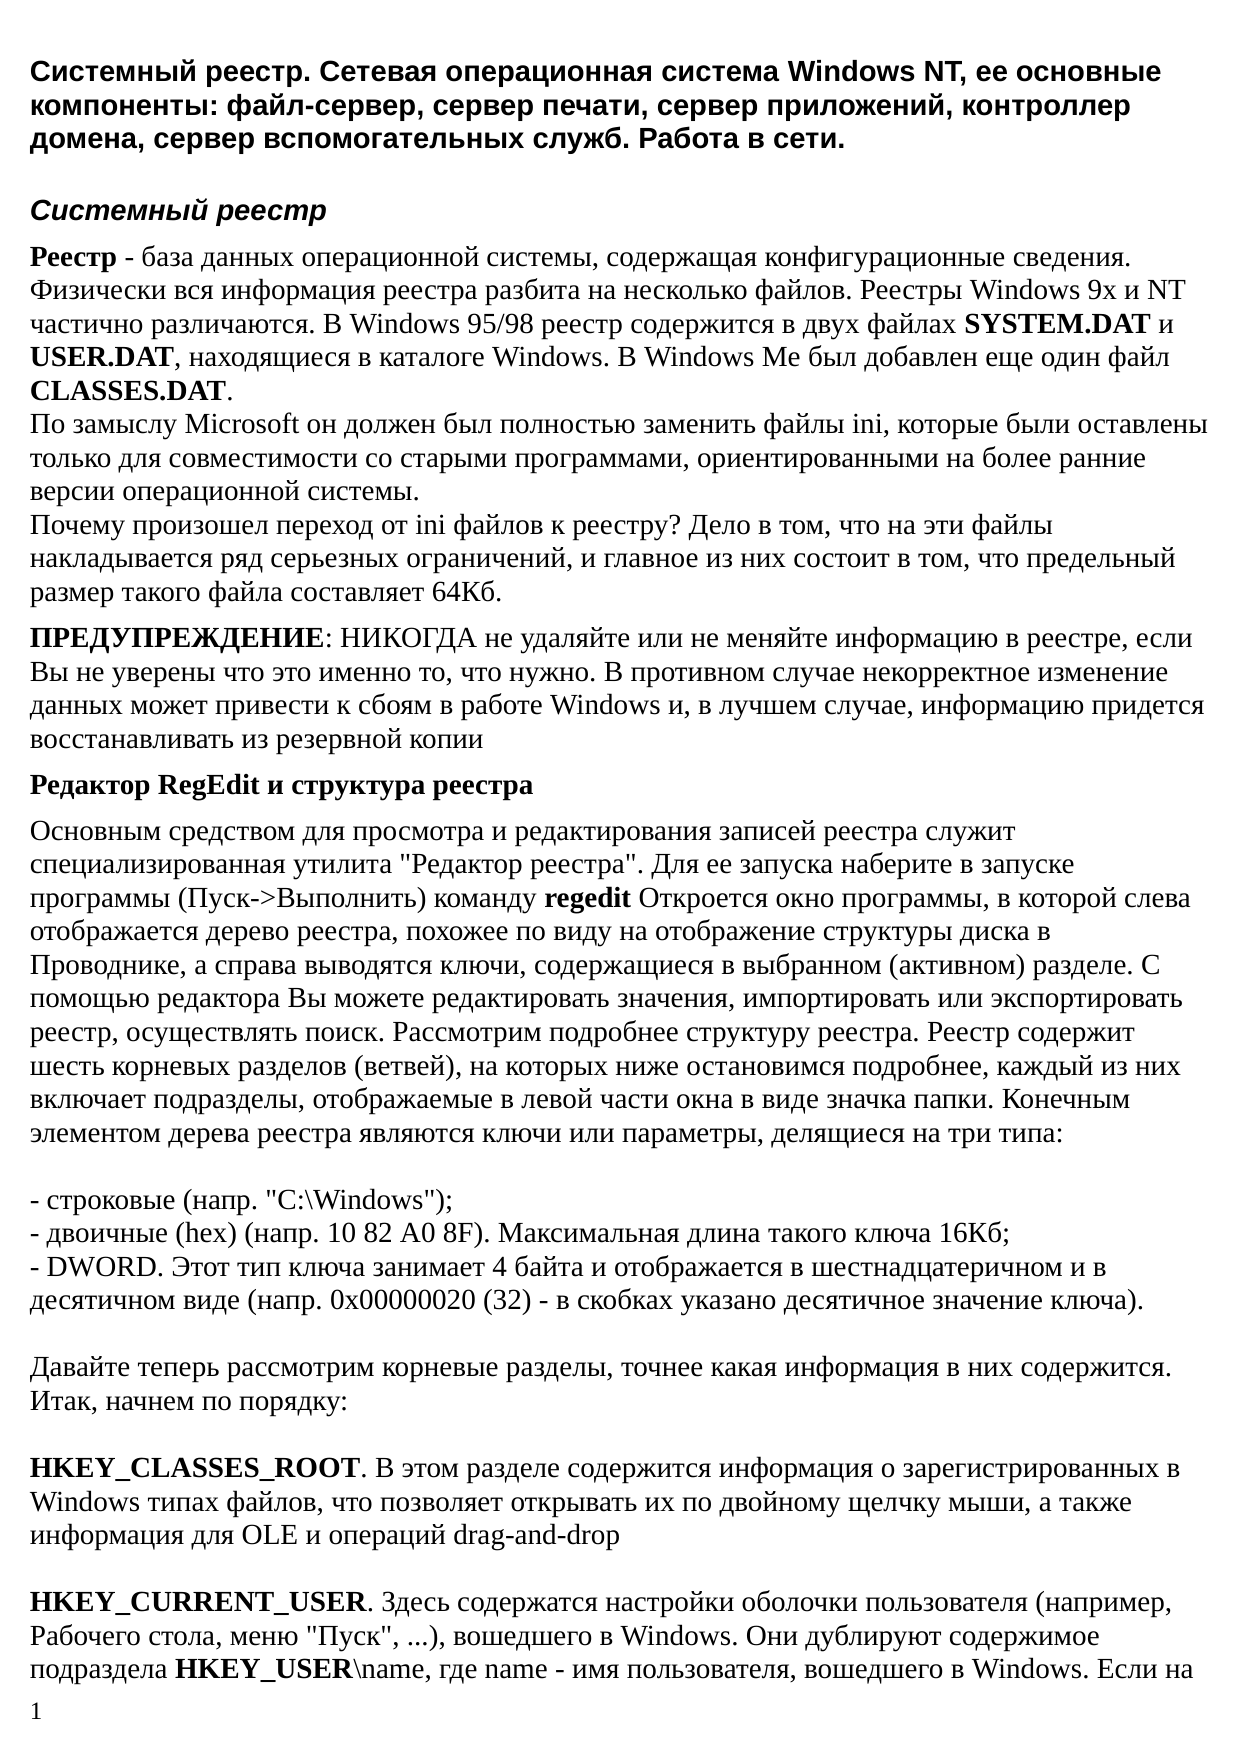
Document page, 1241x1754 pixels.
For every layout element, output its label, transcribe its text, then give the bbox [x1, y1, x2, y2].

subtitle Системный реестр [29, 193, 1211, 226]
text ПРЕДУПРЕЖДЕНИЕ: НИКОГДА не удаляйте или не меняйте информацию в реестре, если Вы не уверены что это именно то, что нужно. В противном случае некорректное изменение данных может привести к сбоям в работе Windows и, в лучшем случае, информацию придется восстанавливать из резервной копии [29, 620, 1211, 754]
text Редактор RegEdit и структура реестра [29, 767, 1211, 800]
text Основным средством для просмотра и редактирования записей реестра служит специализированная утилита "Редактор реестра". Для ее запуска наберите в запуске программы (Пуск->Выполнить) команду regedit Откроется окно программы, в которой слева отображается дерево реестра, похожее по виду на отображение структуры диска в Проводнике, а справа выводятся ключи, содержащиеся в выбранном (активном) разделе. С помощью редактора Вы можете редактировать значения, импортировать или экспортировать реестр, осуществлять поиск. Рассмотрим подробнее структуру реестра. Реестр содержит шесть корневых разделов (ветвей), на которых ниже остановимся подробнее, каждый из них включает подразделы, отображаемые в левой части окна в виде значка папки. Конечным элементом дерева реестра являются ключи или параметры, делящиеся на три типа: - строковые (напр. "C:\Windows"); - двоичные (hex) (напр. 10 82 A0 8F). Максимальная длина такого ключа 16Кб; - DWORD. Этот тип ключа занимает 4 байта и отображается в шестнадцатеричном и в десятичном виде (напр. 0x00000020 (32) - в скобках указано десятичное значение ключа). Давайте теперь рассмотрим корневые разделы, точнее какая информация в них содержится. Итак, начнем по порядку: HKEY_CLASSES_ROOT. В этом разделе содержится информация о зарегистрированных в Windows типах файлов, что позволяет открывать их по двойному щелчку мыши, а также информация для OLE и операций drag-and-drop HKEY_CURRENT_USER. Здесь содержатся настройки оболочки пользователя (например, Рабочего стола, меню "Пуск", ...), вошедшего в Windows. Они дублируют содержимое подраздела HKEY_USER\name, где name - имя пользователя, вошедшего в Windows. Если на [29, 813, 1211, 1685]
text Реестр - база данных операционной системы, содержащая конфигурационные сведения. Физически вся информация реестра разбита на несколько файлов. Реестры Windows 9х и NT частично различаются. В Windows 95/98 реестр содержится в двух файлах SYSTEM.DAT и USER.DAT, находящиеся в каталоге Windows. В Windows Me был добавлен еще один файл CLASSES.DAT. По замыслу Microsoft он должен был полностью заменить файлы ini, которые были оставлены только для совместимости со старыми программами, ориентированными на более ранние версии операционной системы. Почему произошел переход от ini файлов к реестру? Дело в том, что на эти файлы накладывается ряд серьезных ограничений, и главное из них состоит в том, что предельный размер такого файла составляет 64Кб. [29, 239, 1211, 608]
subtitle Системный реестр. Сетевая операционная система Windows NT, ее основные компоненты: файл-сервер, сервер печати, сервер приложений, контроллер домена, сервер вспомогательных служб. Работа в сети. [29, 54, 1211, 155]
